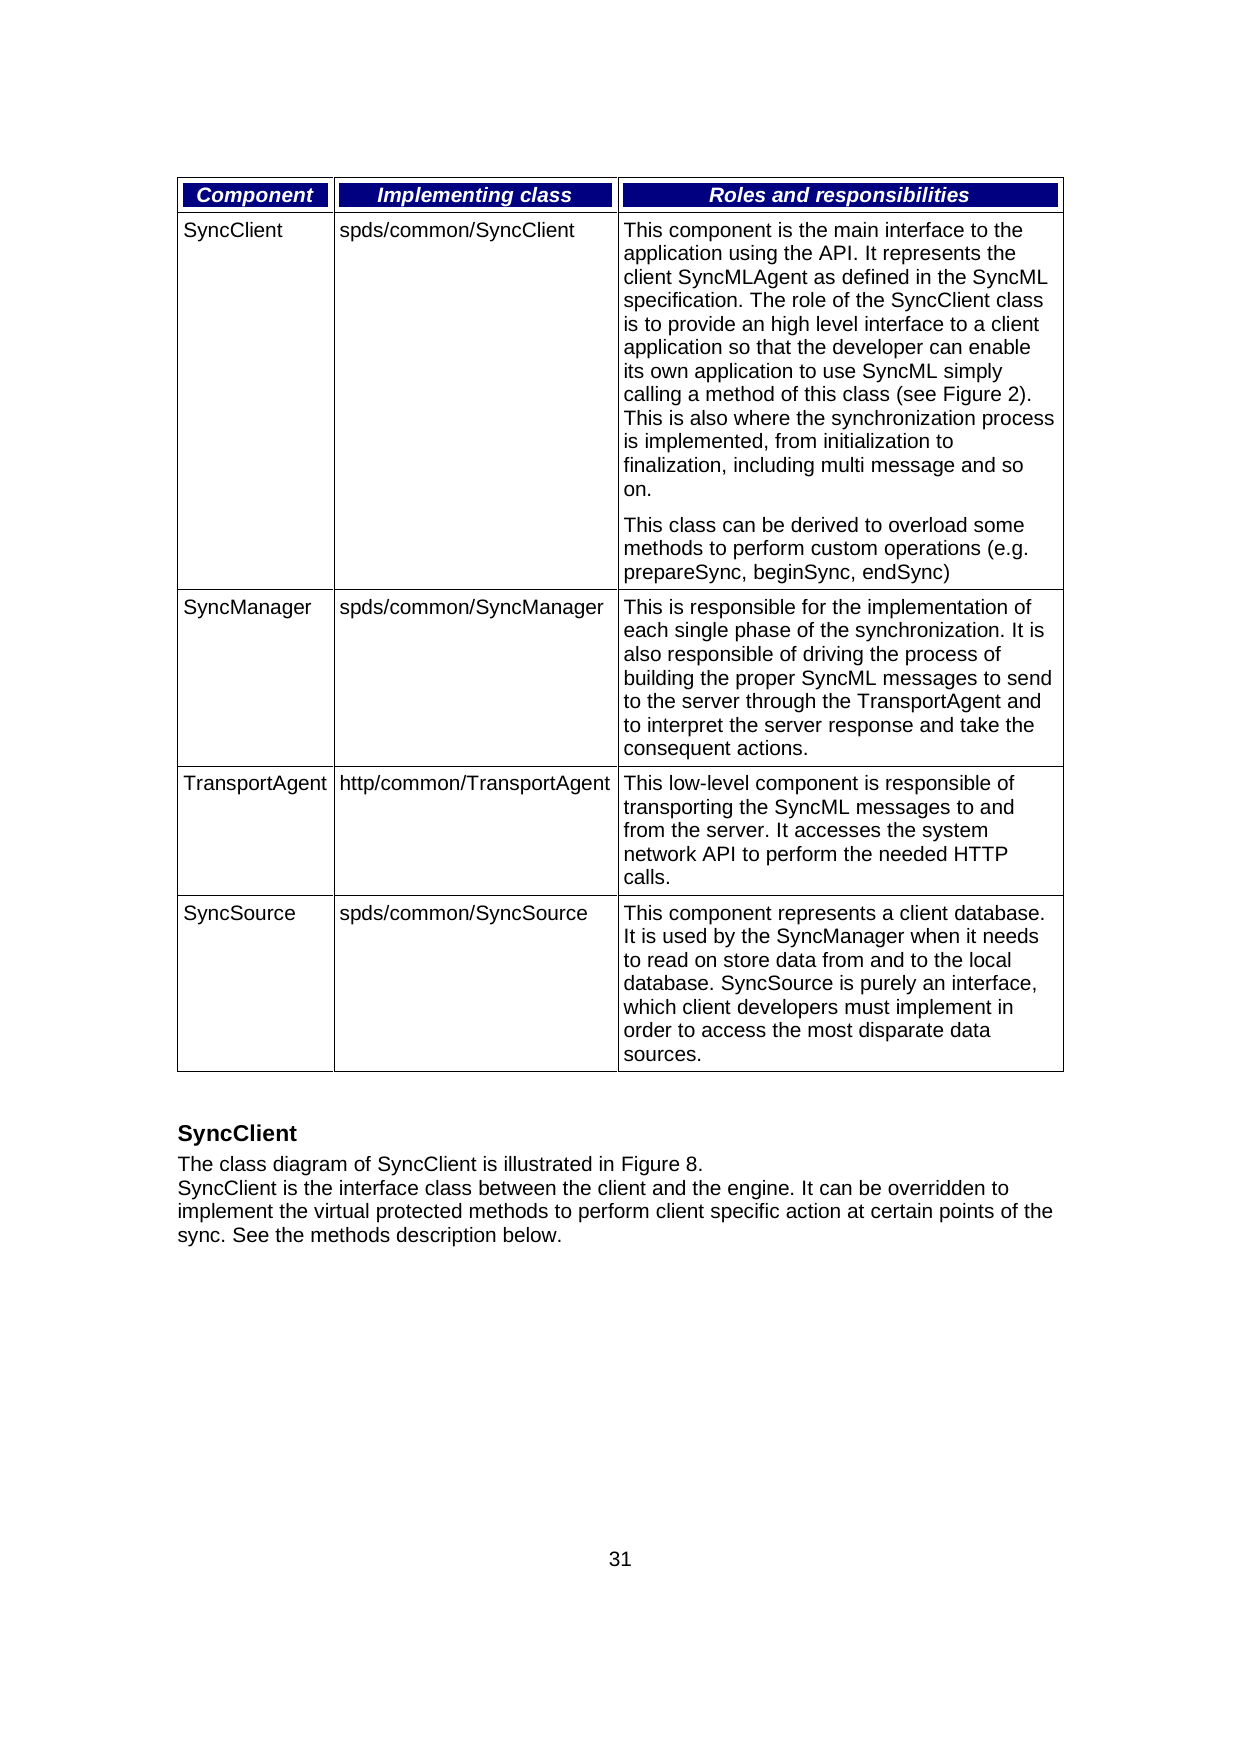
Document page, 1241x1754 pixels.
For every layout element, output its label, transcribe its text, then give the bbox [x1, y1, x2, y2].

subtitle SyncClient [177, 1120, 1063, 1146]
table_cell spds/common/SyncManager [335, 590, 617, 766]
table_cell TransportAgent [178, 767, 333, 895]
table_cell SyncSource [178, 896, 333, 1071]
text SyncClient is the interface class between the client and the engine. It can be overridden to implement the virtual protected methods to perform client specific action at certain points of the sync. See the methods description below. [177, 1176, 1063, 1247]
table_cell This low-level component is responsible of transporting the SyncML messages to and from the server. It accesses the system network API to perform the needed HTTP calls. [619, 767, 1063, 895]
table_cell SyncClient [178, 213, 333, 589]
table_header Implementing class [335, 178, 617, 212]
table_cell This component represents a client database. It is used by the SyncManager when it needs to read on store data from and to the local database. SyncSource is purely an interface, which client developers must implement in order to access the most disparate data sources. [619, 896, 1063, 1071]
text The class diagram of SyncClient is illustrated in Figure 8. [177, 1152, 1063, 1176]
table_cell spds/common/SyncSource [335, 896, 617, 1071]
table_cell This component is the main interface to the application using the API. It represents the client SyncMLAgent as defined in the SyncML specification. The role of the SyncClient class is to provide an high level interface to a client application so that the developer can enable its own application to use SyncML simply calling a method of this class (see Figure 2). This is also where the synchronization process is implemented, from initialization to finalization, including multi message and so on. This class can be derived to overload some methods to perform custom operations (e.g. prepareSync, beginSync, endSync) [619, 213, 1063, 589]
table_cell spds/common/SyncClient [335, 213, 617, 589]
table_cell This is responsible for the implementation of each single phase of the synchronization. It is also responsible of driving the process of building the proper SyncML messages to send to the server through the TransportAgent and to interpret the server response and take the consequent actions. [619, 590, 1063, 766]
table_header Component [178, 178, 333, 212]
table_cell SyncManager [178, 590, 333, 766]
table_cell http/common/TransportAgent [335, 767, 617, 895]
table_header Roles and responsibilities [619, 178, 1063, 212]
